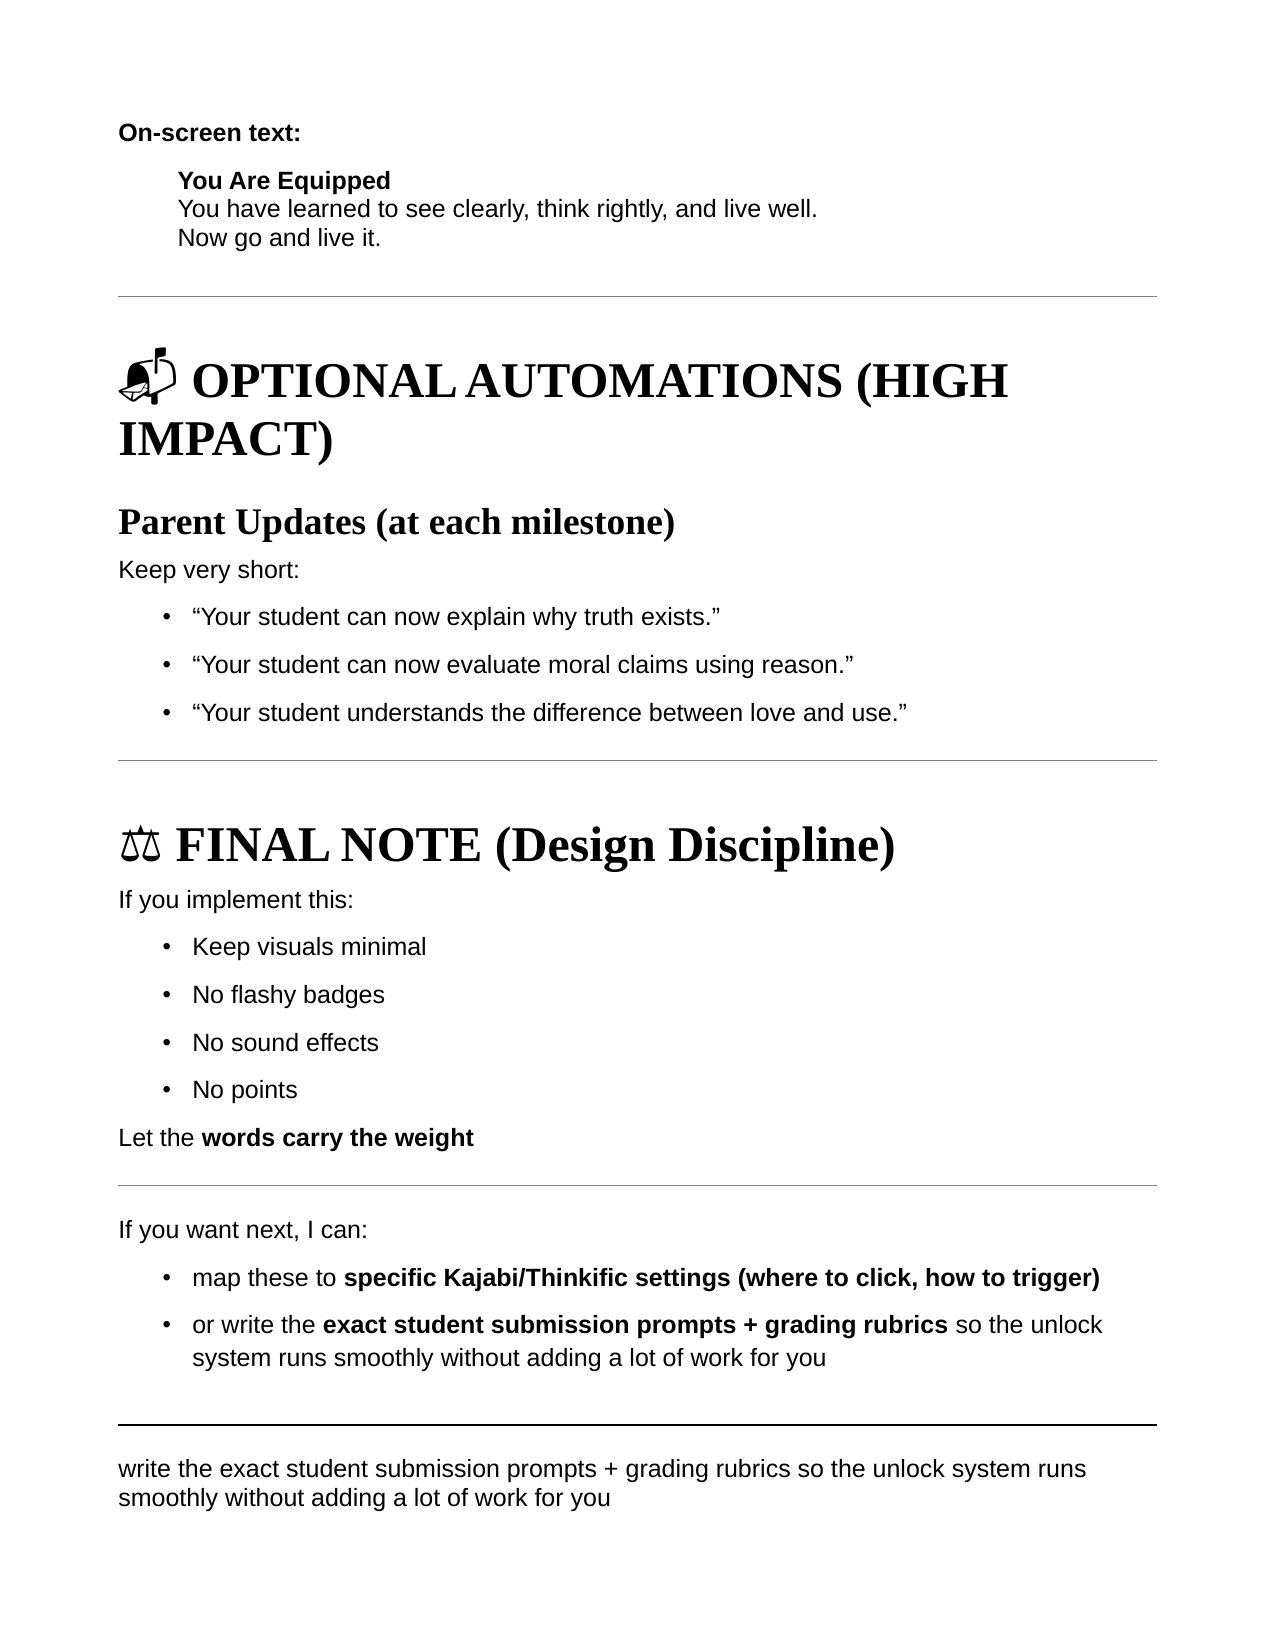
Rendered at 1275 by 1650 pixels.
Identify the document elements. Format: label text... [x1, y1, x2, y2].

list No points [162, 1075, 1157, 1104]
subtitle Parent Updates (at each milestone) [118, 499, 1157, 542]
text If you implement this: [118, 885, 1157, 913]
list “Your student understands the difference between love and use.” [162, 698, 1157, 727]
text Let the words carry the weight [118, 1123, 1157, 1152]
list “Your student can now explain why truth exists.” [162, 602, 1157, 631]
text If you want next, I can: [118, 1215, 1157, 1244]
subtitle 📬 OPTIONAL AUTOMATIONS (HIGH IMPACT) [118, 351, 1157, 466]
subtitle ⚖️ FINAL NOTE (Design Discipline) [118, 815, 1157, 872]
list Keep visuals minimal [162, 932, 1157, 961]
list or write the exact student submission prompts + grading rubrics so the unlock system runs smoothly without adding a lot of work for you [162, 1310, 1157, 1372]
list “Your student can now evaluate moral claims using reason.” [162, 650, 1157, 679]
text On-screen text: [118, 118, 1157, 147]
list map these to specific Kajabi/Thinkific settings (where to click, how to trigger) [162, 1263, 1157, 1291]
list No flashy badges [162, 980, 1157, 1009]
text Keep very short: [118, 555, 1157, 583]
text write the exact student submission prompts + grading rubrics so the unlock system runs smoothly without adding a lot of work for you [118, 1454, 1157, 1512]
text You Are Equipped You have learned to see clearly, think rightly, and live well. Now go and live it. [177, 166, 1098, 252]
list No sound effects [162, 1028, 1157, 1057]
